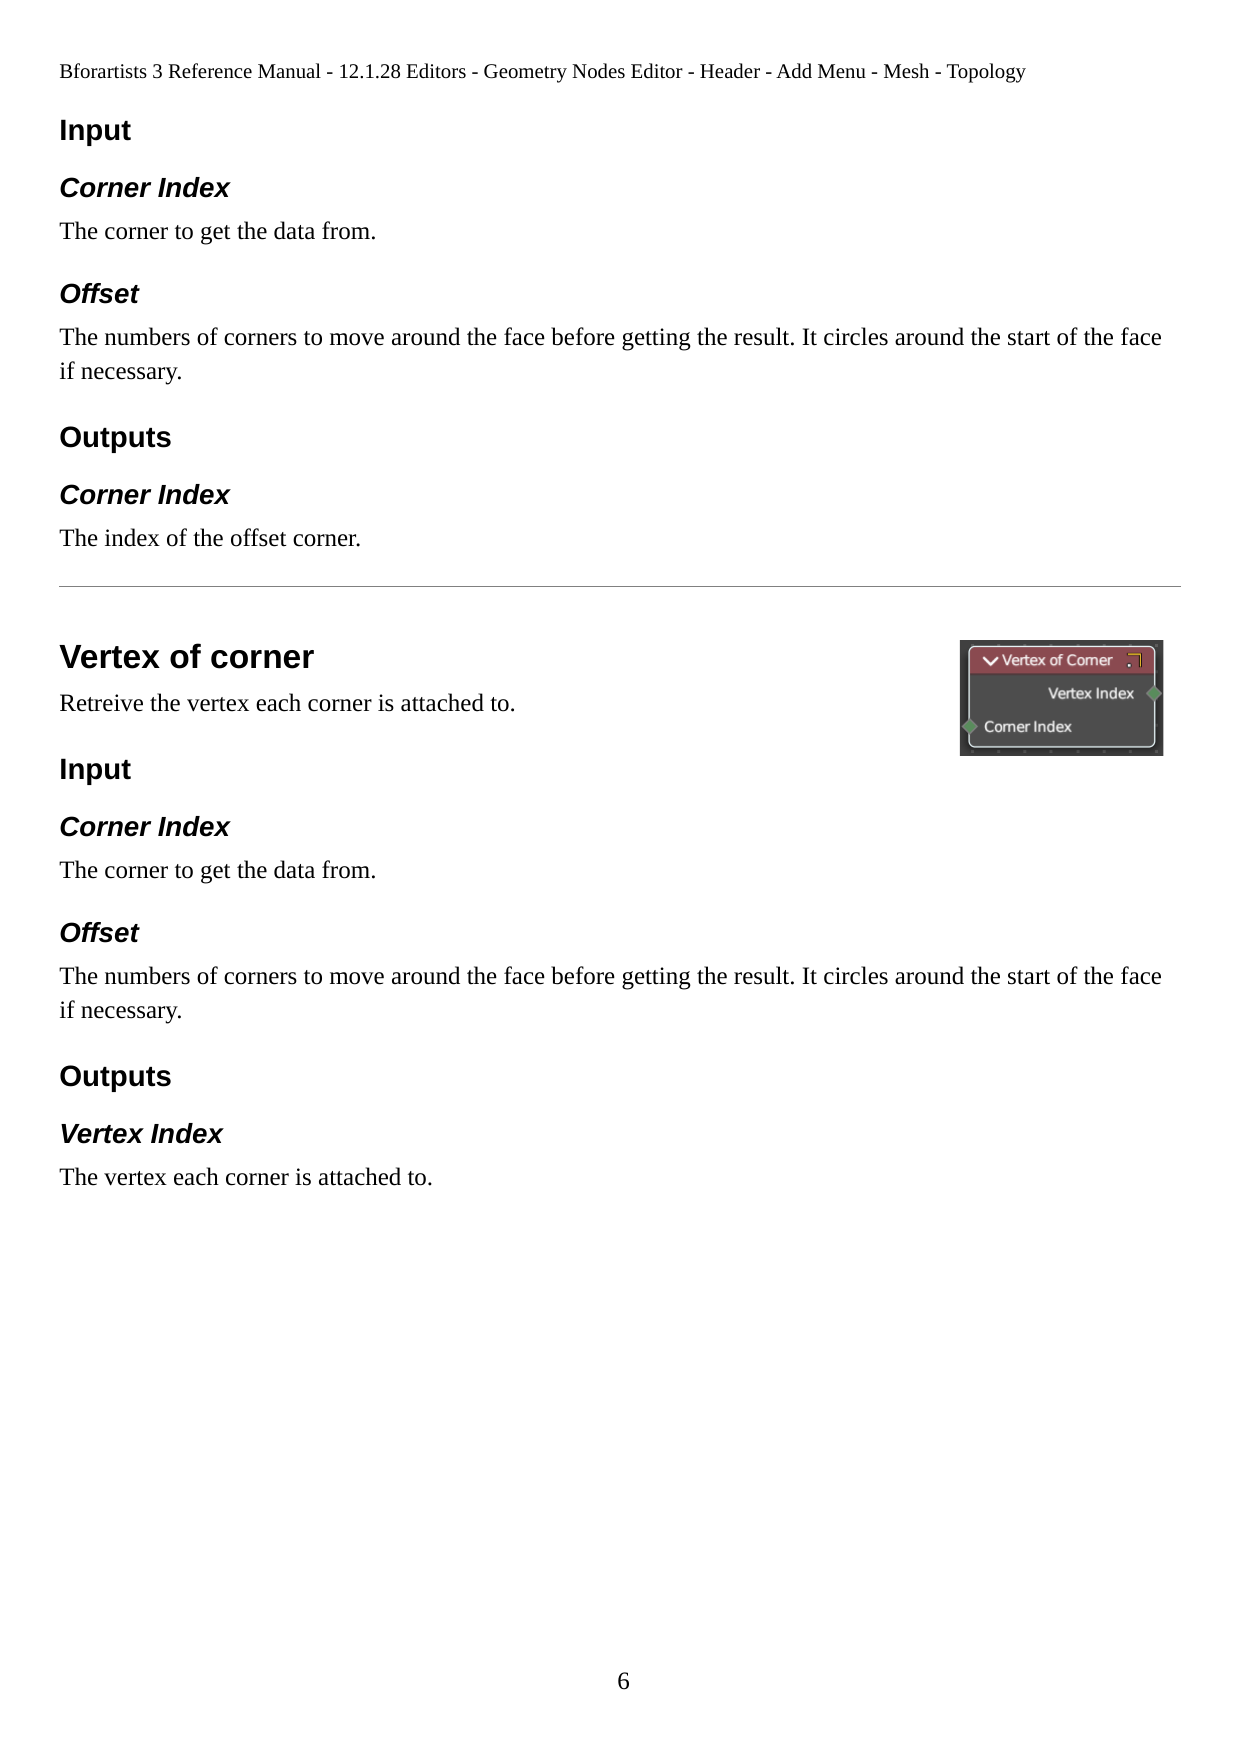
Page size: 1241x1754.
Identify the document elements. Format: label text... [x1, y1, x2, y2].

text Retreive the vertex each corner is attached to. [59, 688, 959, 717]
subtitle Vertex Index [59, 1118, 1181, 1149]
text The numbers of corners to move around the face before getting the result. It circles around the start of the face if necessary. [59, 961, 1181, 1024]
subtitle Corner Index [59, 811, 1181, 842]
text The vertex each corner is attached to. [59, 1162, 1181, 1191]
text The numbers of corners to move around the face before getting the result. It circles around the start of the face if necessary. [59, 322, 1181, 385]
subtitle Corner Index [59, 478, 1181, 510]
text The corner to get the data from. [59, 855, 1181, 884]
subtitle Input [59, 752, 1181, 786]
picture [959, 640, 1164, 756]
subtitle Outputs [59, 420, 1181, 453]
subtitle Outputs [59, 1059, 1181, 1093]
subtitle Input [59, 113, 1181, 146]
subtitle Offset [59, 277, 1181, 309]
text The index of the offset corner. [59, 523, 1181, 552]
subtitle Vertex of corner [59, 637, 1181, 676]
subtitle Corner Index [59, 171, 1181, 203]
subtitle Offset [59, 916, 1181, 948]
text The corner to get the data from. [59, 216, 1181, 244]
